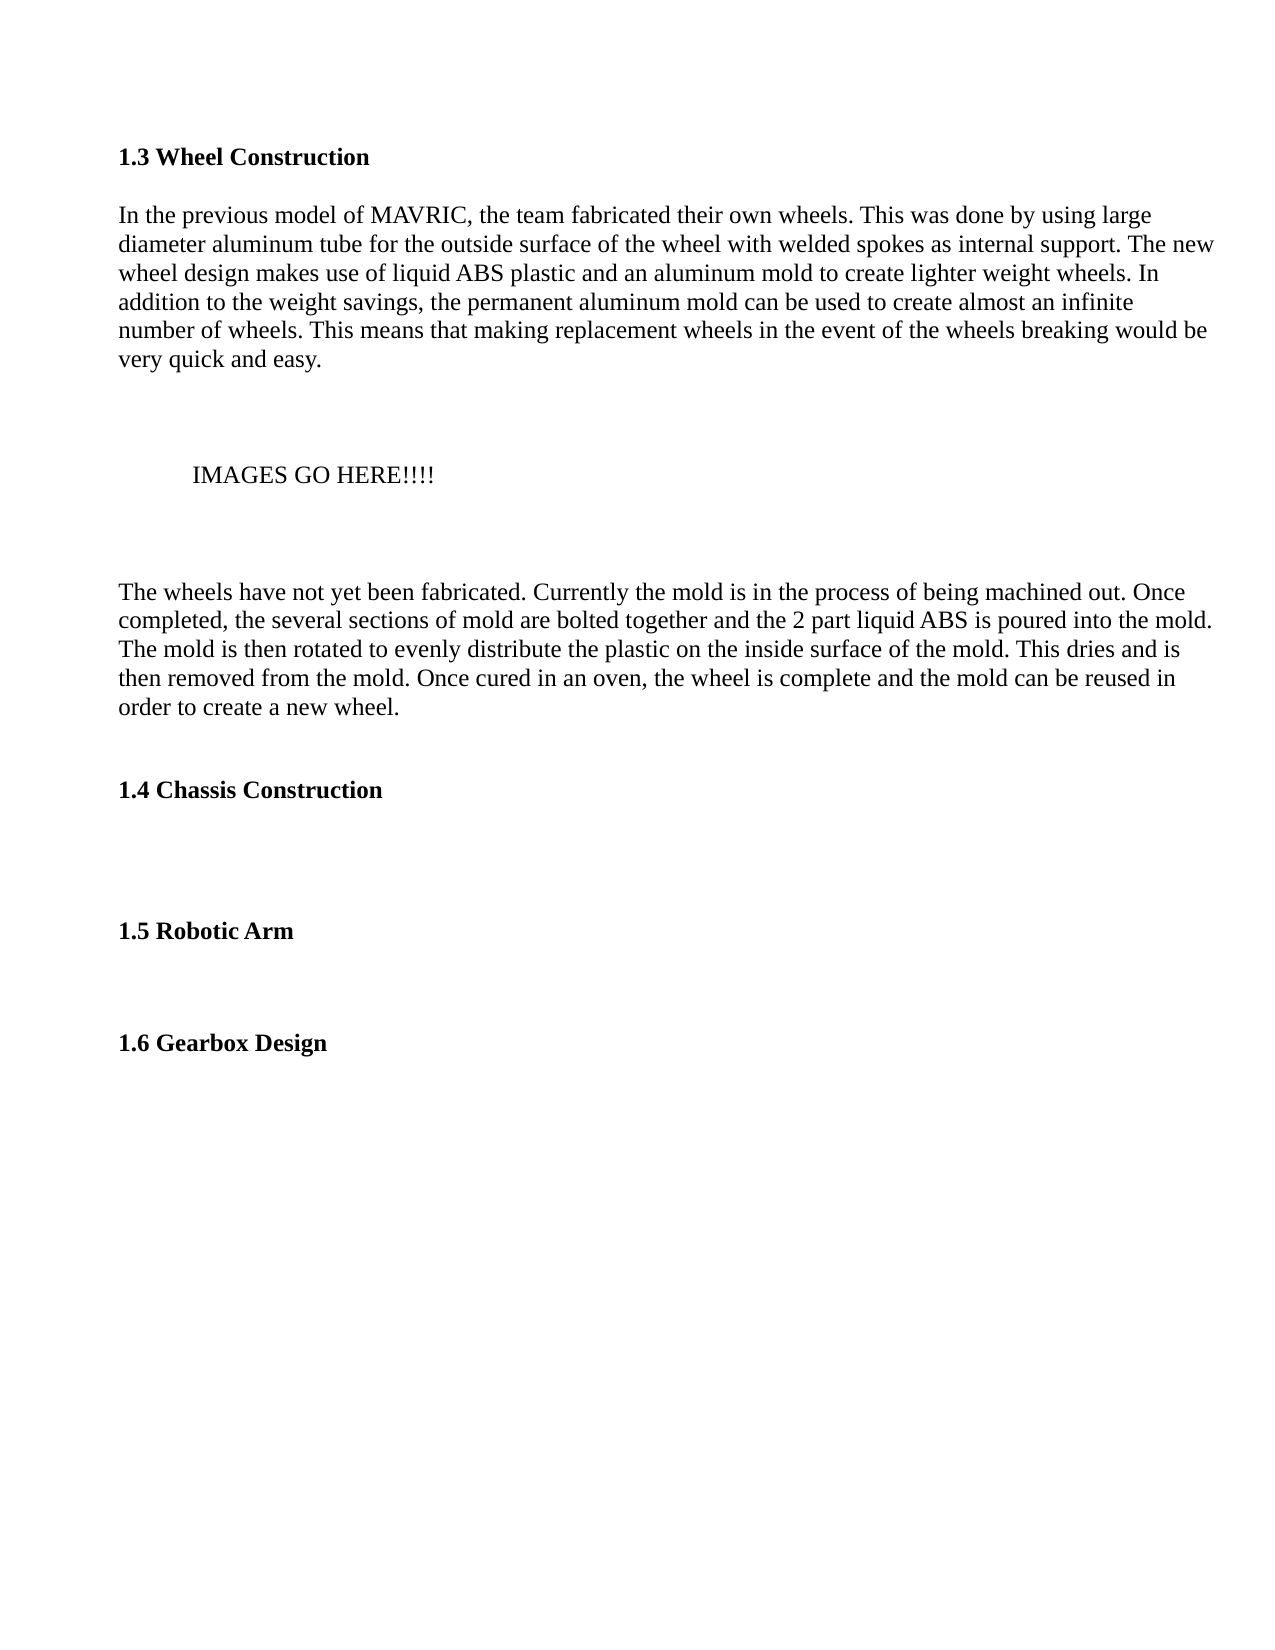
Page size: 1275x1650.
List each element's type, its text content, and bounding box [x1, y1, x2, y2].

subtitle 1.6 Gearbox Design [118, 1028, 1216, 1057]
subtitle 1.4 Chassis Construction [118, 775, 1216, 804]
text IMAGES GO HERE!!!! [118, 460, 1216, 489]
subtitle 1.5 Robotic Arm [118, 916, 1216, 945]
text The wheels have not yet been fabricated. Currently the mold is in the process of being machined out. Once completed, the several sections of mold are bolted together and the 2 part liquid ABS is poured into the mold. The mold is then rotated to evenly distribute the plastic on the inside surface of the mold. This dries and is then removed from the mold. Once cured in an oven, the wheel is complete and the mold can be reused in order to create a new wheel. [118, 577, 1216, 721]
subtitle 1.3 Wheel Construction [118, 142, 1216, 171]
text In the previous model of MAVRIC, the team fabricated their own wheels. This was done by using large diameter aluminum tube for the outside surface of the wheel with welded spokes as internal support. The new wheel design makes use of liquid ABS plastic and an aluminum mold to create lighter weight wheels. In addition to the weight savings, the permanent aluminum mold can be used to create almost an infinite number of wheels. This means that making replacement wheels in the event of the wheels breaking would be very quick and easy. [118, 201, 1216, 373]
